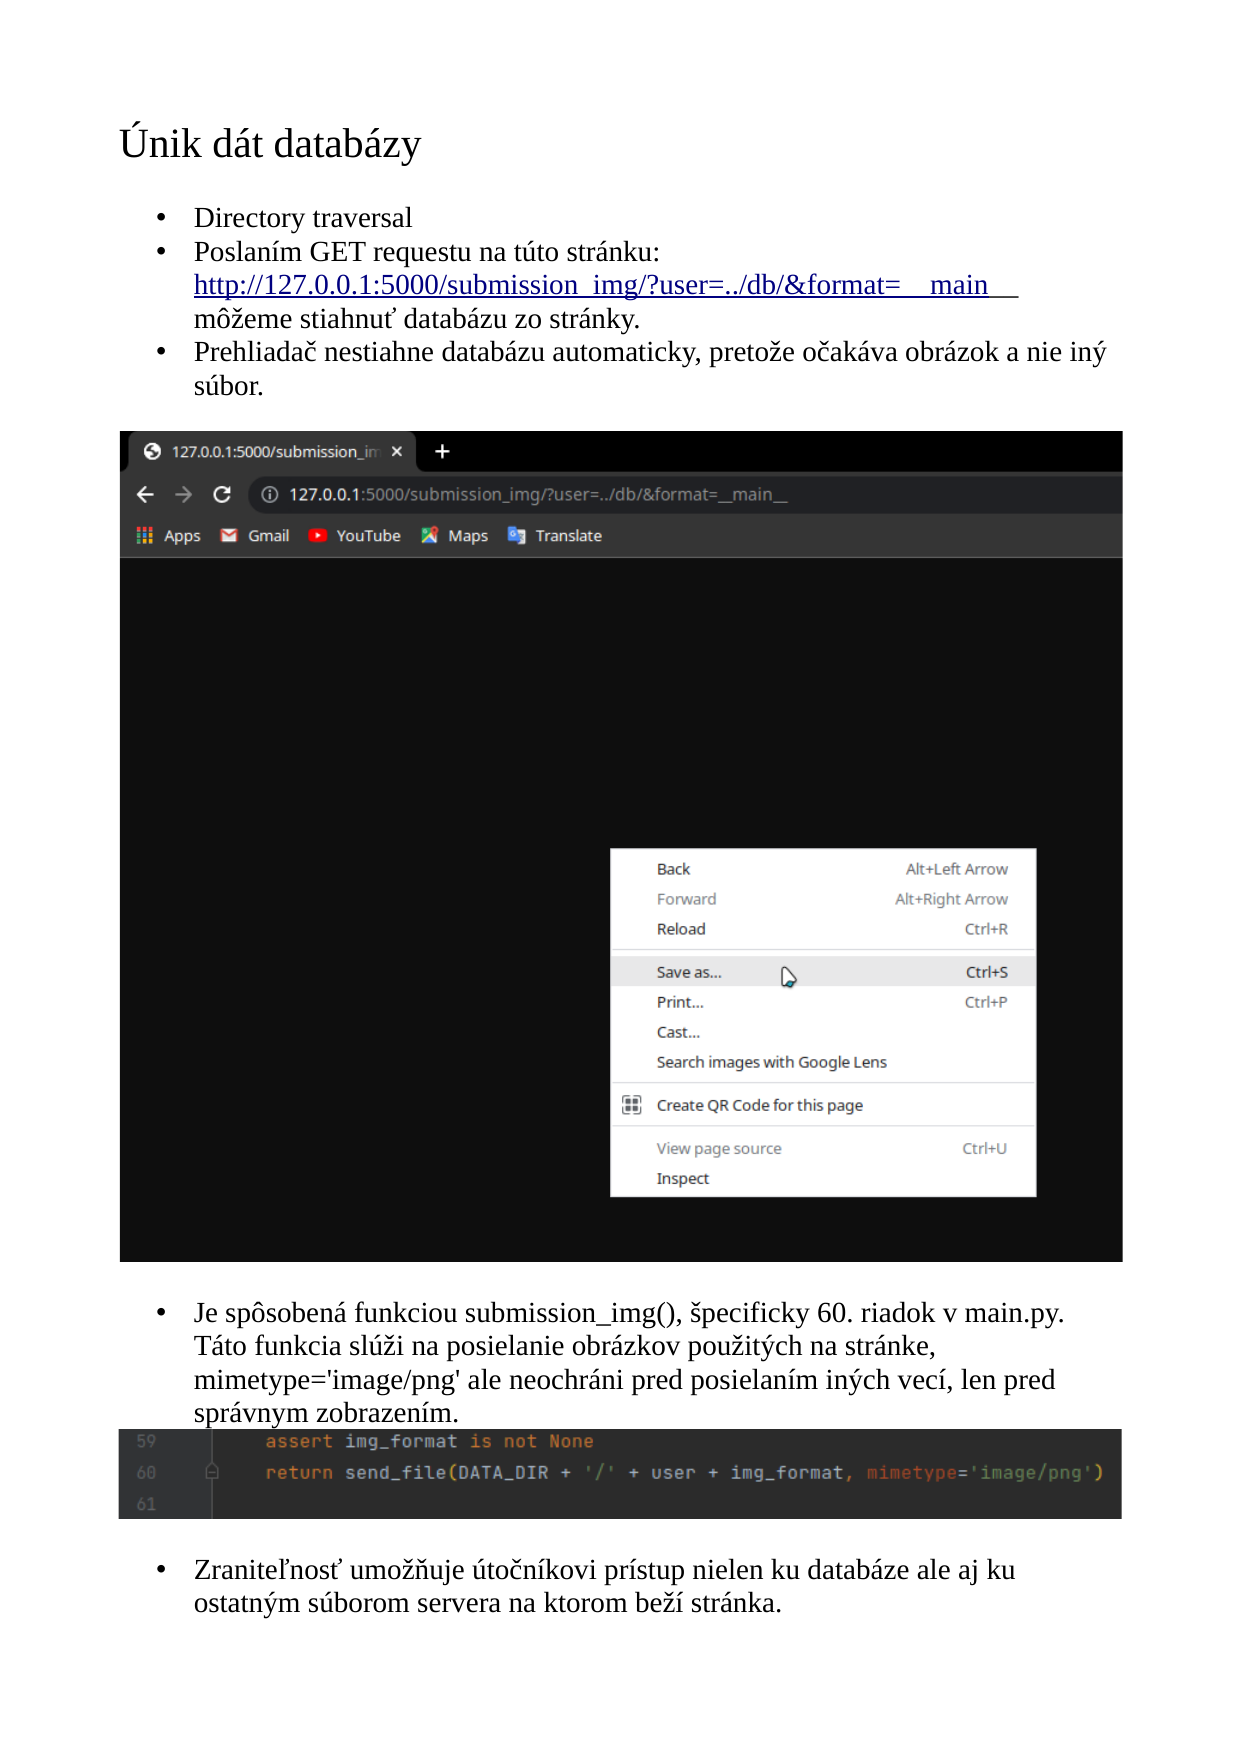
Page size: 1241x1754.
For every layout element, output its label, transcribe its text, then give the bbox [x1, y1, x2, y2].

list Poslaním GET requestu na túto stránku: http://127.0.0.1:5000/submission_img/?user=../db/&format=__main__ môžeme stiahnuť databázu zo stránky. [156, 234, 1122, 334]
picture [119, 431, 1123, 1262]
list Directory traversal [156, 200, 1122, 234]
text Únik dát databázy [118, 118, 1122, 166]
list Prehliadač nestiahne databázu automaticky, pretože očakáva obrázok a nie iný súbor. [156, 334, 1122, 402]
picture [118, 1429, 1122, 1519]
list Je spôsobená funkciou submission_img(), špecificky 60. riadok v main.py. Táto funkcia slúži na posielanie obrázkov použitých na stránke, mimetype='image/png' ale neochráni pred posielaním iných vecí, len pred správnym zobrazením. [156, 1295, 1122, 1429]
list Zraniteľnosť umožňuje útočníkovi prístup nielen ku databáze ale aj ku ostatným súborom servera na ktorom beží stránka. [156, 1552, 1122, 1619]
